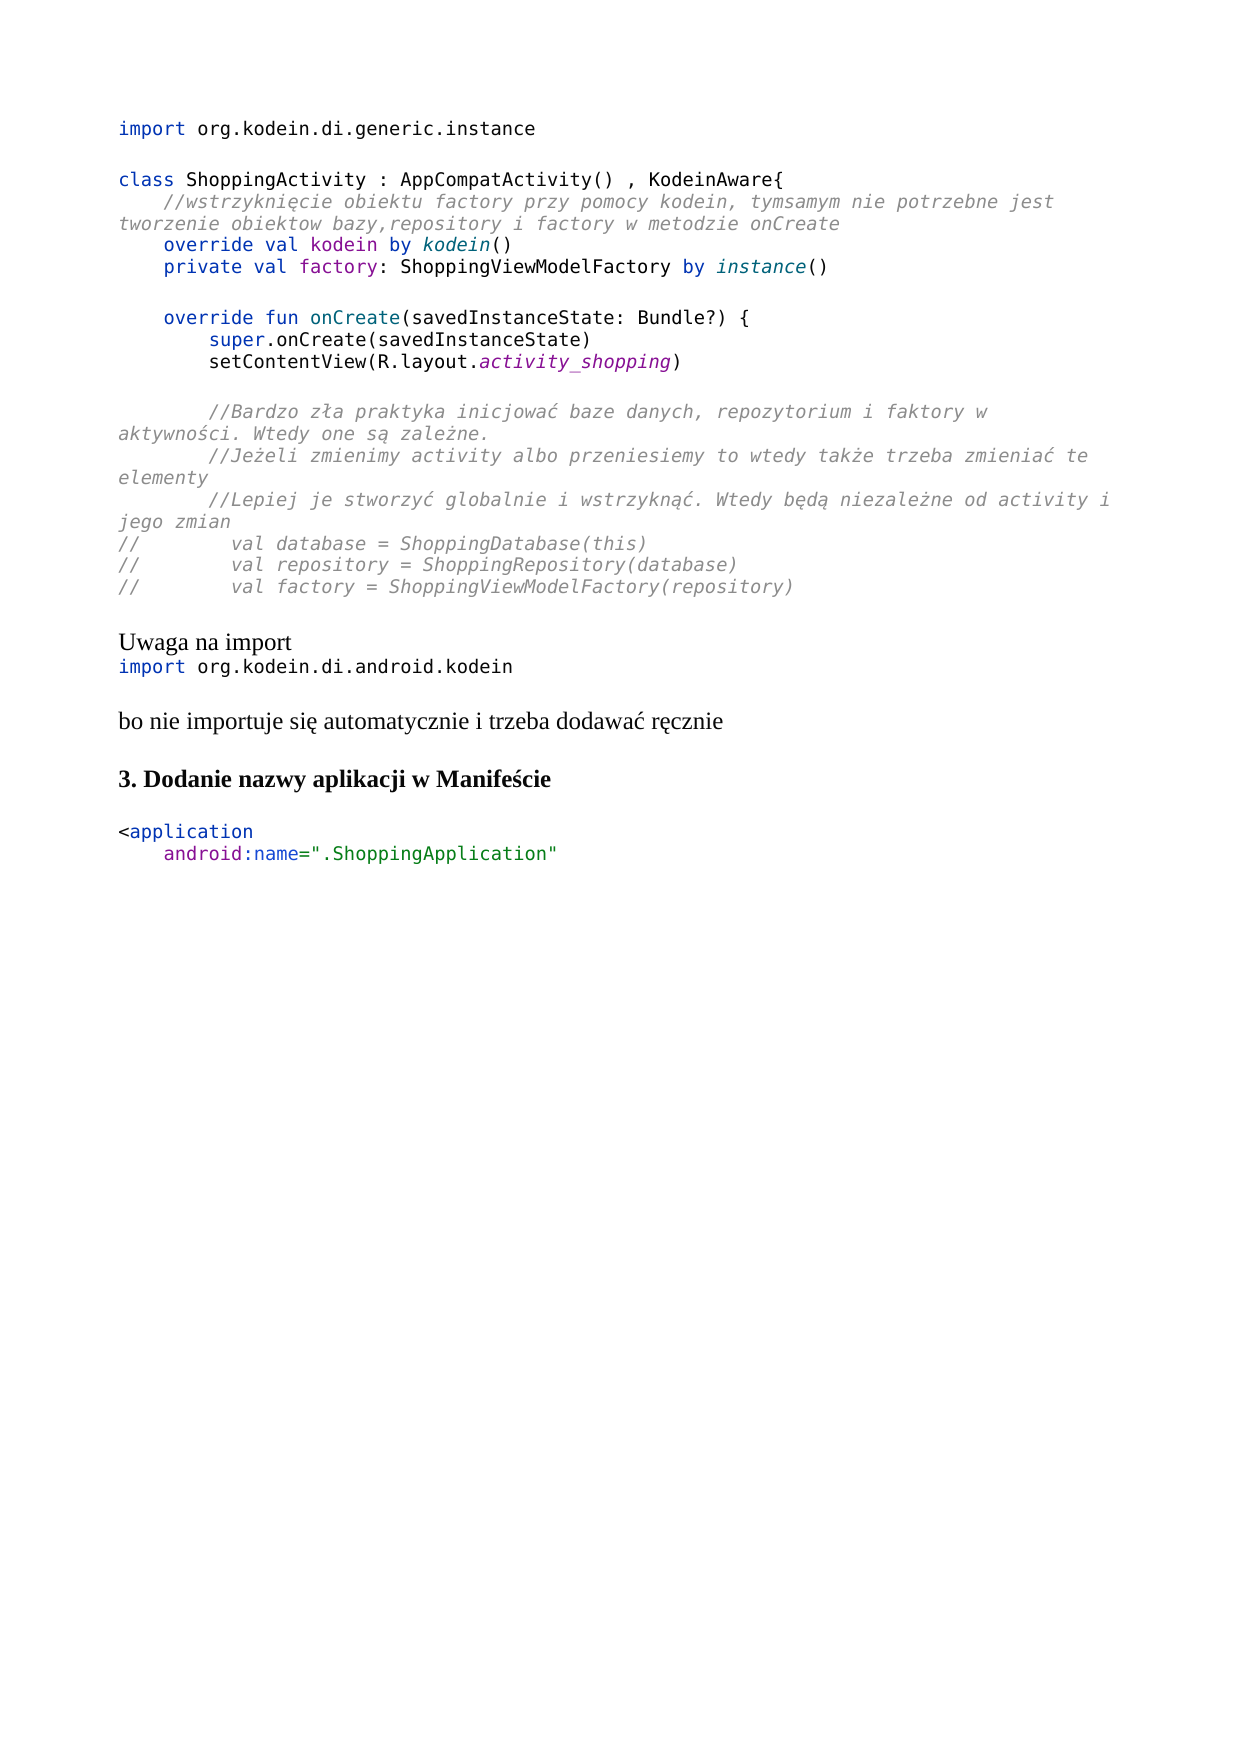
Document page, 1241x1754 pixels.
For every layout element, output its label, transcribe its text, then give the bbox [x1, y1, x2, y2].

text import org.kodein.di.android.kodein [118, 656, 1122, 677]
text Uwaga na import [118, 627, 1122, 656]
text <application android:name=".ShoppingApplication" [118, 821, 1122, 865]
text import org.kodein.di.generic.instance class ShoppingActivity : AppCompatActivity() , KodeinAware{ //wstrzyknięcie obiektu factory przy pomocy kodein, tymsamym nie potrzebne jest tworzenie obiektow bazy,repository i factory w metodzie onCreate override val kodein by kodein() private val factory: ShoppingViewModelFactory by instance() override fun onCreate(savedInstanceState: Bundle?) { super.onCreate(savedInstanceState) setContentView(R.layout.activity_shopping) //Bardzo zła praktyka inicjować baze danych, repozytorium i faktory w aktywności. Wtedy one są zależne. //Jeżeli zmienimy activity albo przeniesiemy to wtedy także trzeba zmieniać te elementy //Lepiej je stworzyć globalnie i wstrzyknąć. Wtedy będą niezależne od activity i jego zmian // val database = ShoppingDatabase(this) // val repository = ShoppingRepository(database) // val factory = ShoppingViewModelFactory(repository) [118, 118, 1122, 598]
text 3. Dodanie nazwy aplikacji w Manifeście [118, 764, 1122, 792]
text bo nie importuje się automatycznie i trzeba dodawać ręcznie [118, 706, 1122, 735]
